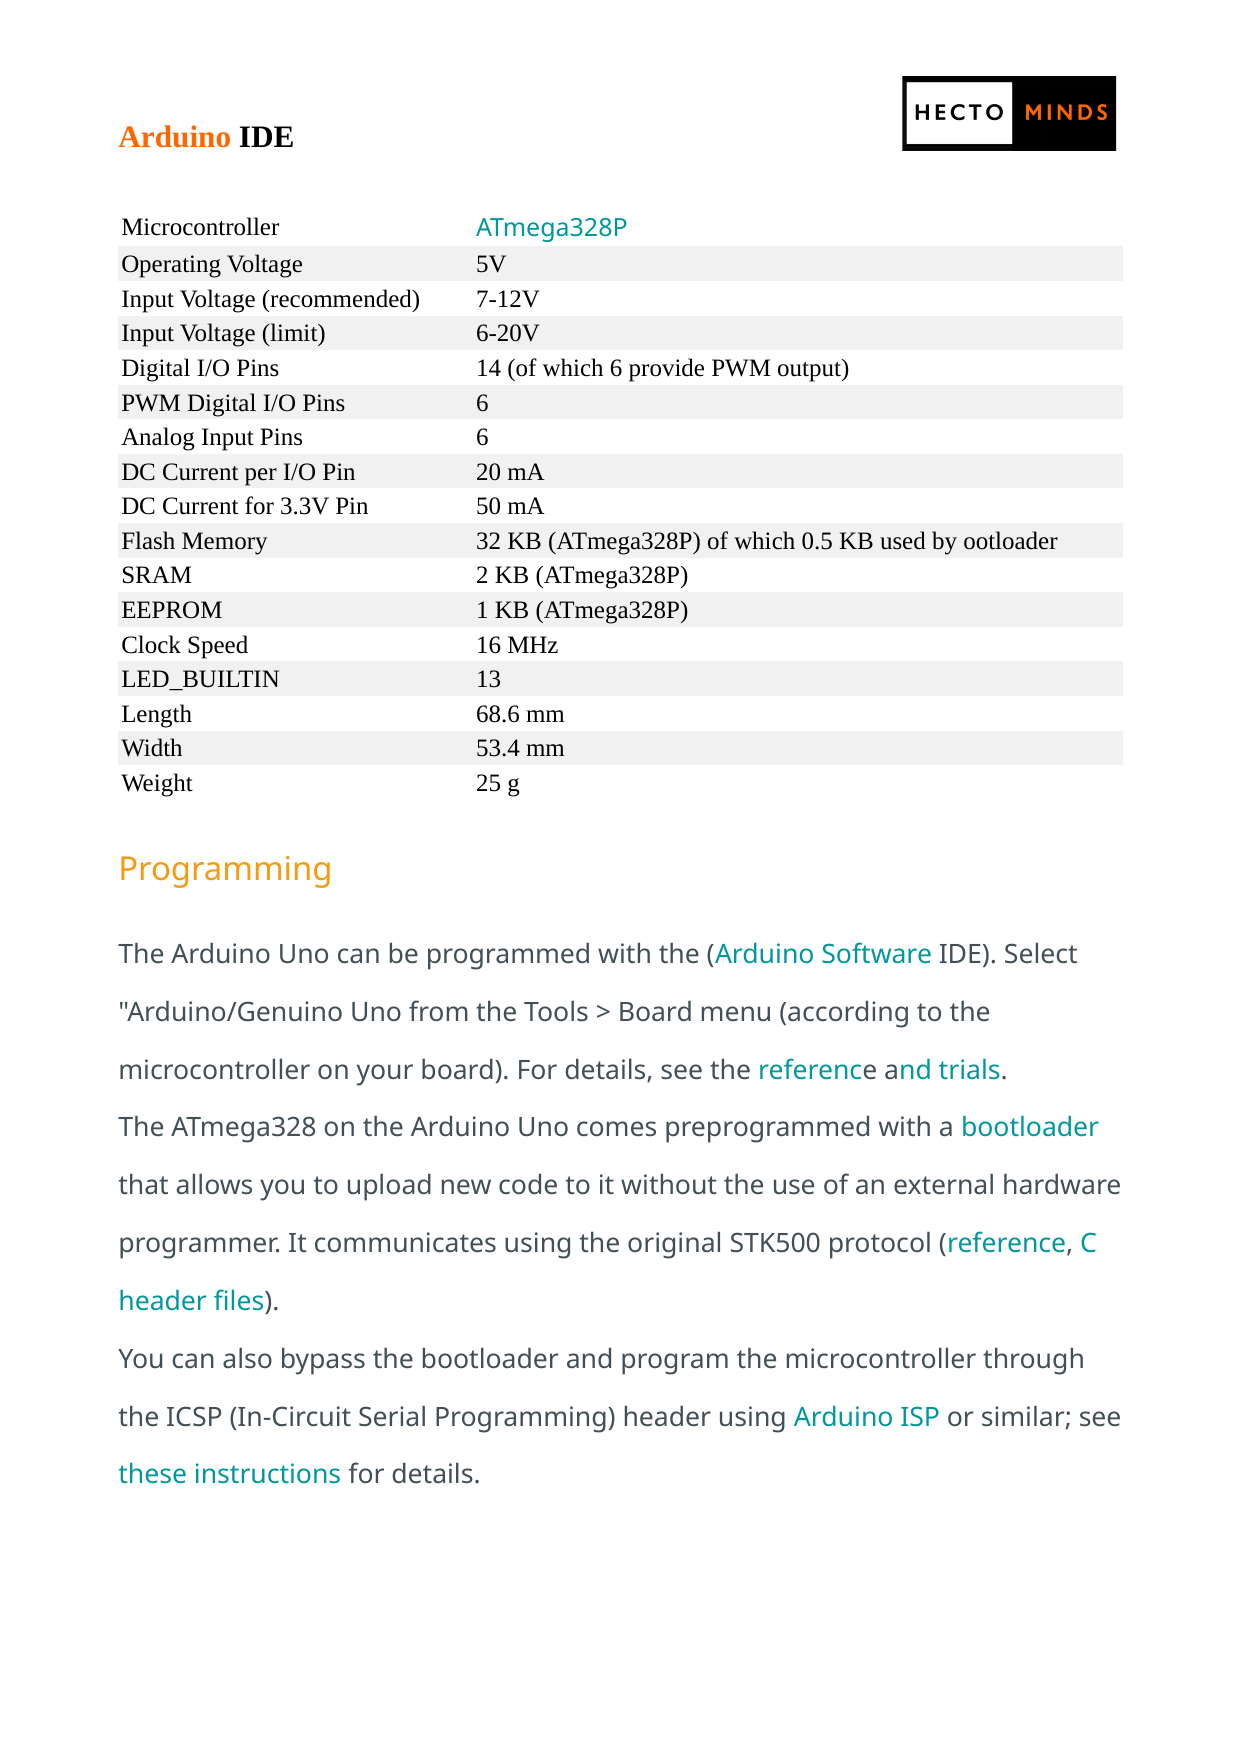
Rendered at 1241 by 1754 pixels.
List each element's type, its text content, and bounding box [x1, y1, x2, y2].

table_cell 32 KB (ATmega328P) of which 0.5 KB used by ootloader [473, 523, 1123, 558]
text The ATmega328 on the Arduino Uno comes preprogrammed with a bootloader that allows you to upload new code to it without the use of an external hardware programmer. It communicates using the original STK500 protocol (reference, C header files). [118, 1108, 1122, 1318]
table_cell PWM Digital I/O Pins [118, 385, 473, 419]
table_cell 20 mA [473, 454, 1123, 488]
table_cell Input Voltage (recommended) [118, 281, 473, 316]
table_cell 16 MHz [473, 627, 1123, 661]
table_cell 50 mA [473, 489, 1123, 523]
subtitle Programming [118, 846, 1122, 890]
table_cell 6-20V [473, 316, 1123, 350]
table_cell 68.6 mm [473, 696, 1123, 731]
table_cell SRAM [118, 558, 473, 592]
table_cell 14 (of which 6 provide PWM output) [473, 350, 1123, 385]
table_cell 6 [473, 419, 1123, 454]
table_cell 1 KB (ATmega328P) [473, 592, 1123, 627]
table_cell DC Current per I/O Pin [118, 454, 473, 488]
table_header Microcontroller [118, 206, 473, 246]
table_cell 5V [473, 246, 1123, 281]
table_cell EEPROM [118, 592, 473, 627]
text The Arduino Uno can be programmed with the (Arduino Software IDE). Select "Arduino/Genuino Uno from the Tools > Board menu (according to the microcontroller on your board). For details, see the reference and trials. [118, 935, 1122, 1087]
table_cell 25 g [473, 765, 1123, 800]
table_cell Operating Voltage [118, 246, 473, 281]
table_cell 7-12V [473, 281, 1123, 316]
table_cell LED_BUILTIN [118, 661, 473, 696]
table_cell DC Current for 3.3V Pin [118, 489, 473, 523]
table_cell 2 KB (ATmega328P) [473, 558, 1123, 592]
table_header ATmega328P [473, 206, 1123, 246]
table_cell Length [118, 696, 473, 731]
table_cell Width [118, 731, 473, 765]
text You can also bypass the bootloader and program the microcontroller through the ICSP (In-Circuit Serial Programming) header using Arduino ISP or similar; see these instructions for details. [118, 1340, 1122, 1491]
table_cell Clock Speed [118, 627, 473, 661]
table_cell Digital I/O Pins [118, 350, 473, 385]
table_cell Weight [118, 765, 473, 800]
table_cell Flash Memory [118, 523, 473, 558]
table_cell 6 [473, 385, 1123, 419]
table_cell 53.4 mm [473, 731, 1123, 765]
table_cell Analog Input Pins [118, 419, 473, 454]
table_cell 13 [473, 661, 1123, 696]
table_cell Input Voltage (limit) [118, 316, 473, 350]
picture [902, 76, 1117, 151]
